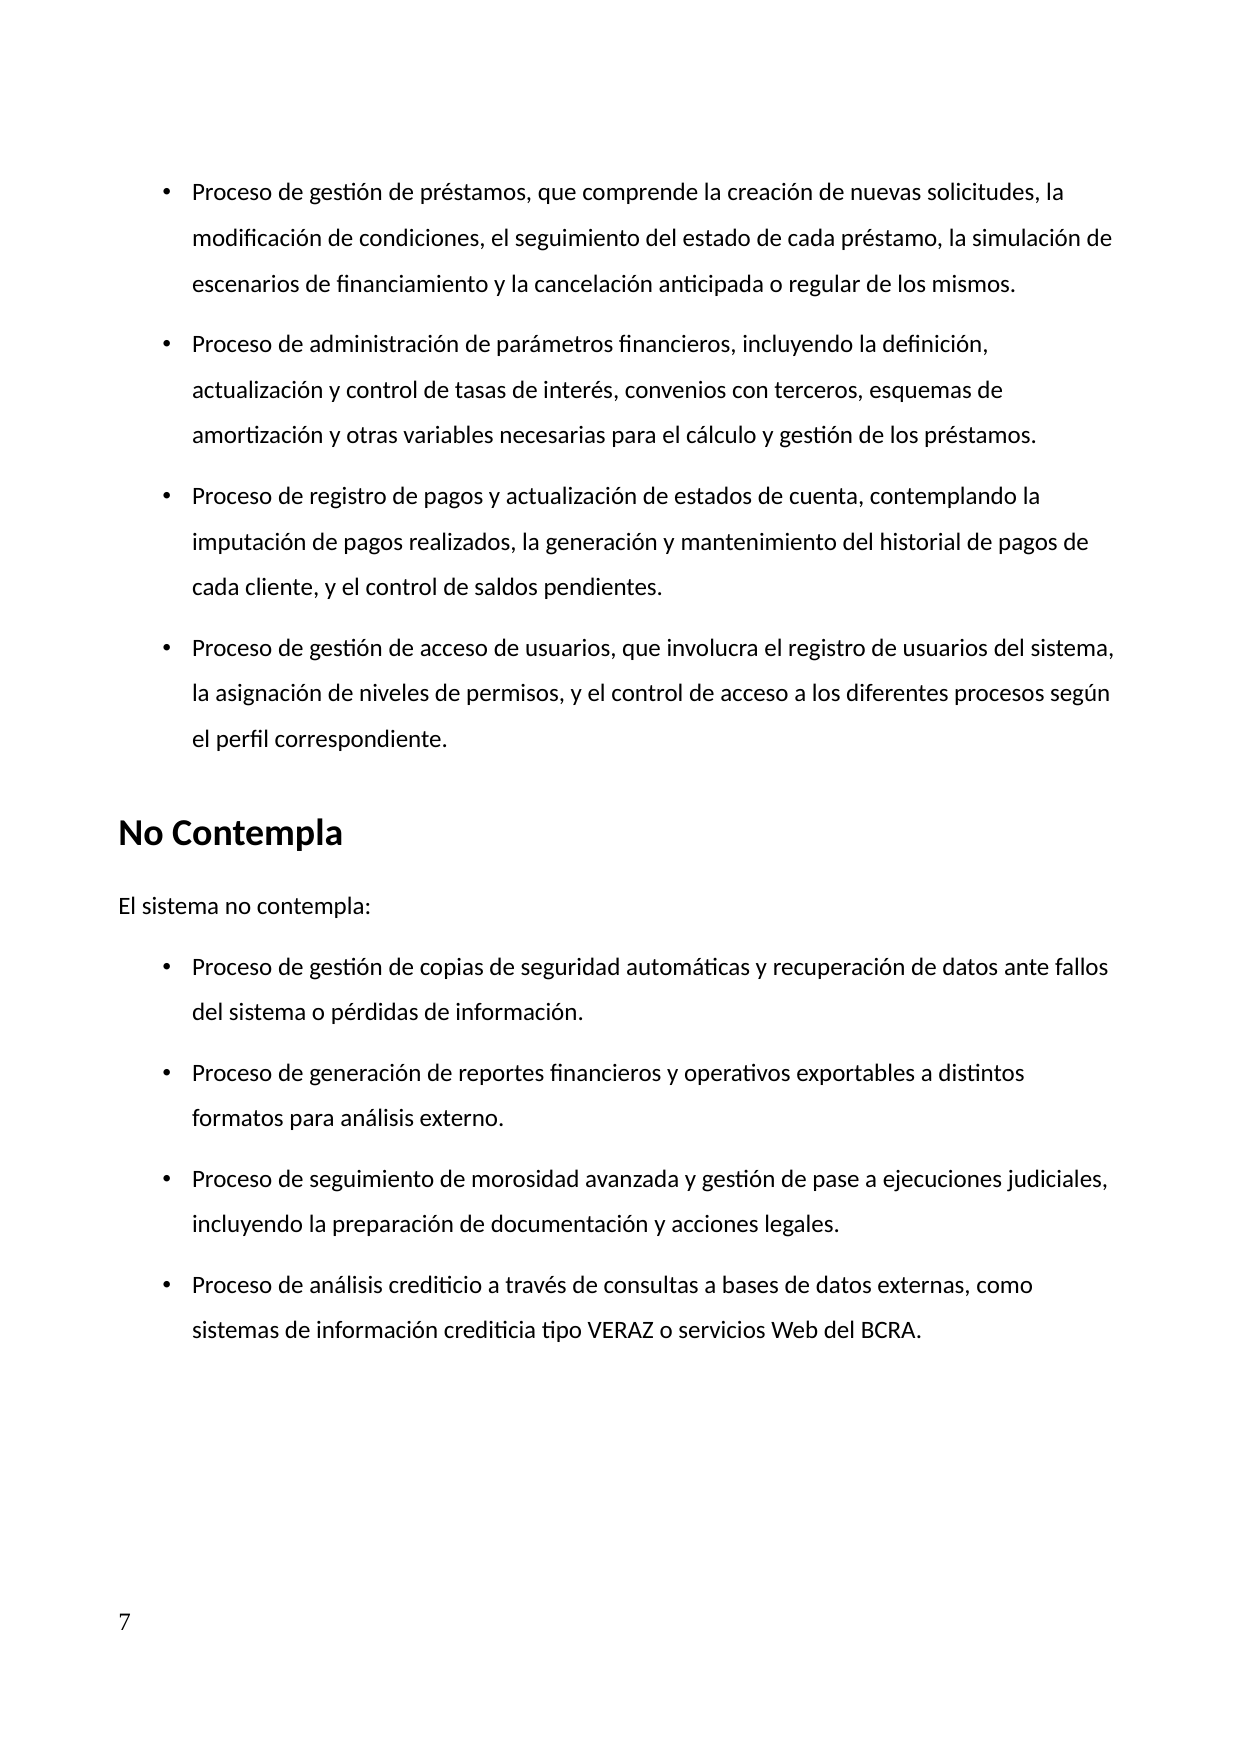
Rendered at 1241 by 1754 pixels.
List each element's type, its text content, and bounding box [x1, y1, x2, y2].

list Proceso de generación de reportes financieros y operativos exportables a distintos formatos para análisis externo. [162, 1057, 1122, 1133]
list Proceso de análisis crediticio a través de consultas a bases de datos externas, como sistemas de información crediticia tipo VERAZ o servicios Web del BCRA. [162, 1269, 1122, 1345]
text El sistema no contempla: [118, 890, 1122, 921]
list Proceso de seguimiento de morosidad avanzada y gestión de pase a ejecuciones judiciales, incluyendo la preparación de documentación y acciones legales. [162, 1163, 1122, 1239]
list Proceso de gestión de préstamos, que comprende la creación de nuevas solicitudes, la modificación de condiciones, el seguimiento del estado de cada préstamo, la simulación de escenarios de financiamiento y la cancelación anticipada o regular de los mismos. [162, 176, 1122, 298]
list Proceso de gestión de copias de seguridad automáticas y recuperación de datos ante fallos del sistema o pérdidas de información. [162, 951, 1122, 1027]
list Proceso de registro de pagos y actualización de estados de cuenta, contemplando la imputación de pagos realizados, la generación y mantenimiento del historial de pagos de cada cliente, y el control de saldos pendientes. [162, 480, 1122, 602]
list Proceso de gestión de acceso de usuarios, que involucra el registro de usuarios del sistema, la asignación de niveles de permisos, y el control de acceso a los diferentes procesos según el perfil correspondiente. [162, 632, 1122, 754]
subtitle No Contempla [118, 808, 1122, 855]
list Proceso de administración de parámetros financieros, incluyendo la definición, actualización y control de tasas de interés, convenios con terceros, esquemas de amortización y otras variables necesarias para el cálculo y gestión de los préstamos. [162, 328, 1122, 450]
